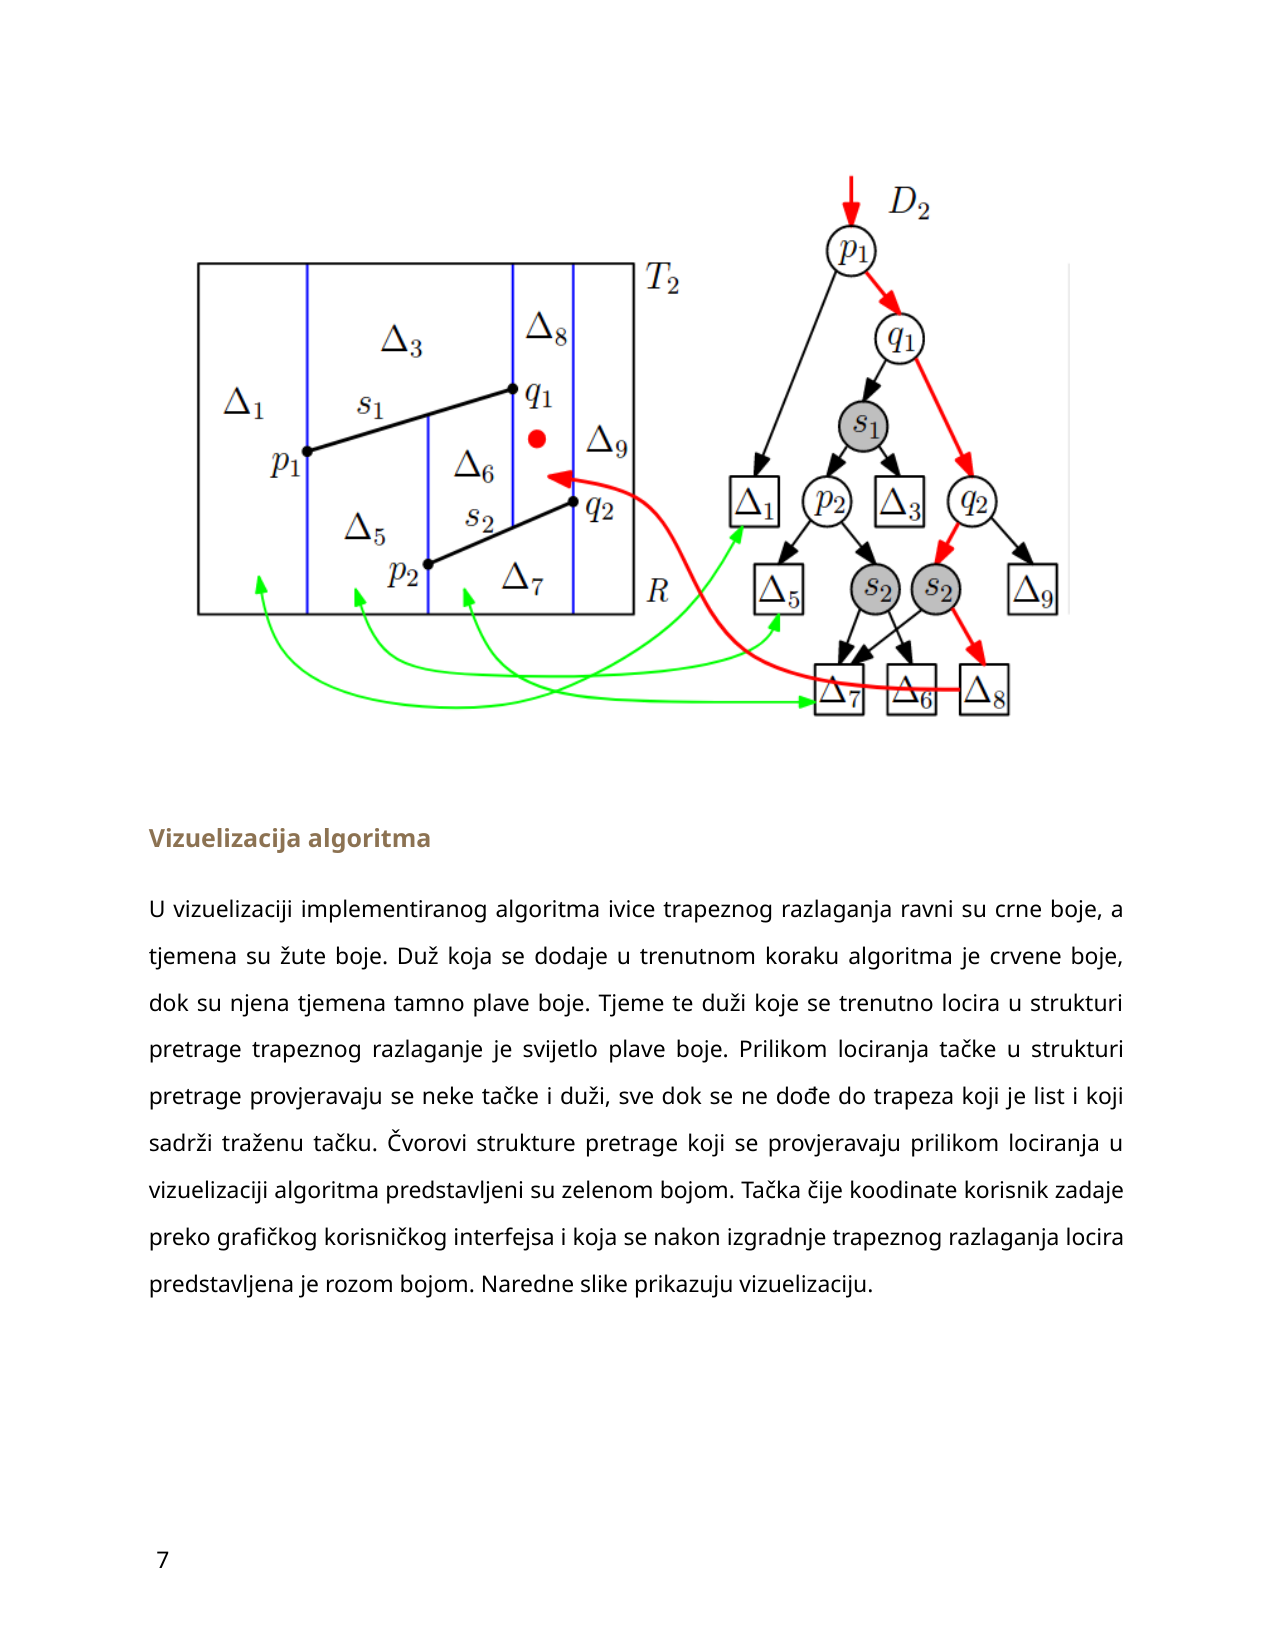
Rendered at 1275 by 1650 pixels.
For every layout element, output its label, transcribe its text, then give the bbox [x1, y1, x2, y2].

subtitle Vizuelizacija algoritma [148, 821, 1125, 855]
picture [148, 170, 1124, 748]
text U vizuelizaciji implementiranog algoritma ivice trapeznog razlaganja ravni su crne boje, a tjemena su žute boje. Duž koja se dodaje u trenutnom koraku algoritma je crvene boje, dok su njena tjemena tamno plave boje. Tjeme te duži koje se trenutno locira u strukturi pretrage trapeznog razlaganje je svijetlo plave boje. Prilikom lociranja tačke u strukturi pretrage provjeravaju se neke tačke i duži, sve dok se ne dođe do trapeza koji je list i koji sadrži traženu tačku. Čvorovi strukture pretrage koji se provjeravaju prilikom lociranja u vizuelizaciji algoritma predstavljeni su zelenom bojom. Tačka čije koodinate korisnik zadaje preko grafičkog korisničkog interfejsa i koja se nakon izgradnje trapeznog razlaganja locira predstavljena je rozom bojom. Naredne slike prikazuju vizuelizaciju. [148, 893, 1125, 1299]
